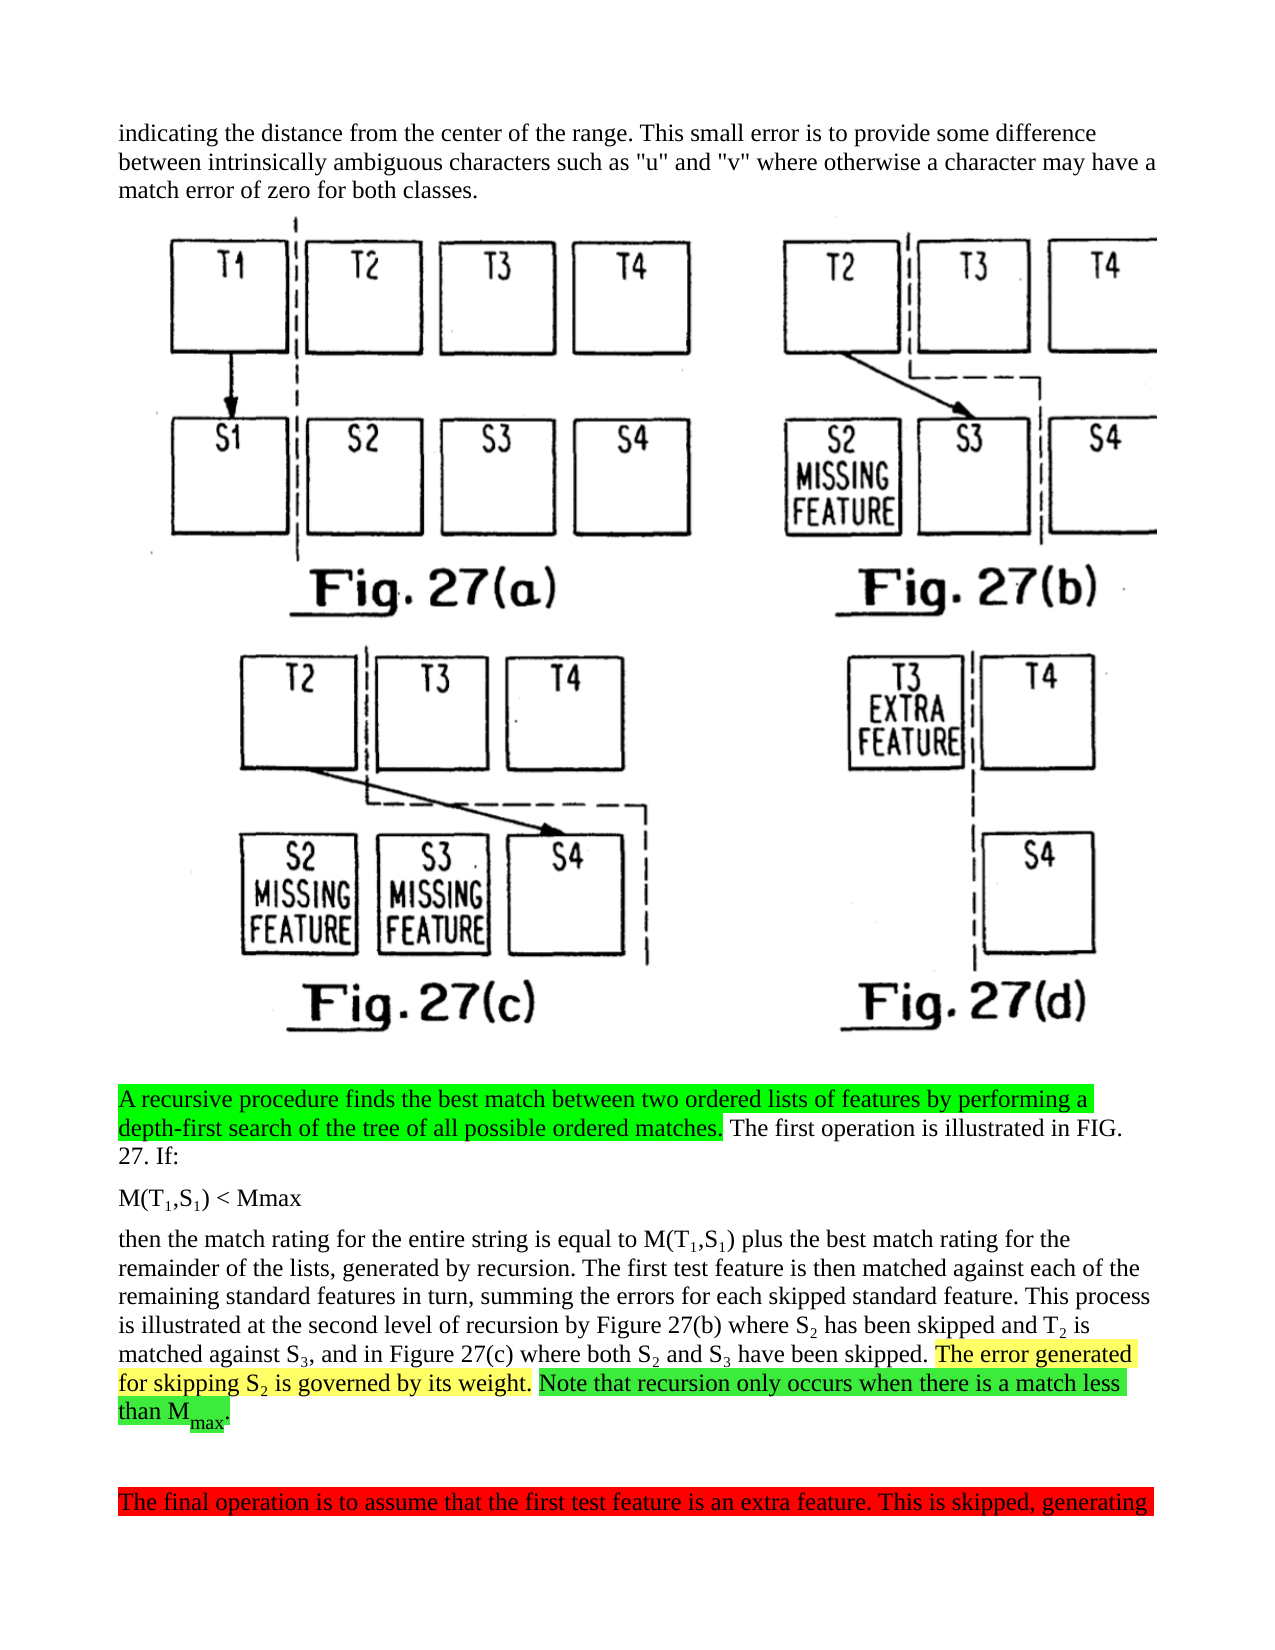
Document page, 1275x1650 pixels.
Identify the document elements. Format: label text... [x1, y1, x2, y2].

text The final operation is to assume that the first test feature is an extra feature. This is skipped, generating [118, 1487, 1157, 1516]
text M(T₁,S₁) < Mmax [118, 1183, 1157, 1211]
picture [118, 216, 1157, 1043]
text then the match rating for the entire string is equal to M(T₁,S₁) plus the best match rating for the remainder of the lists, generated by recursion. The first test feature is then matched against each of the remaining standard features in turn, summing the errors for each skipped standard feature. This process is illustrated at the second level of recursion by Figure 27(b) where S₂ has been skipped and T₂ is matched against S₃, and in Figure 27(c) where both S₂ and S₃ have been skipped. The error generated for skipping S₂ is governed by its weight. Note that recursion only occurs when there is a match less than Mmax. [118, 1224, 1157, 1433]
text indicating the distance from the center of the range. This small error is to provide some difference between intrinsically ambiguous characters such as "u" and "v" where otherwise a character may have a match error of zero for both classes. [118, 118, 1157, 204]
text A recursive procedure finds the best match between two ordered lists of features by performing a depth-first search of the tree of all possible ordered matches. The first operation is illustrated in FIG. 27. If: [118, 1084, 1157, 1170]
